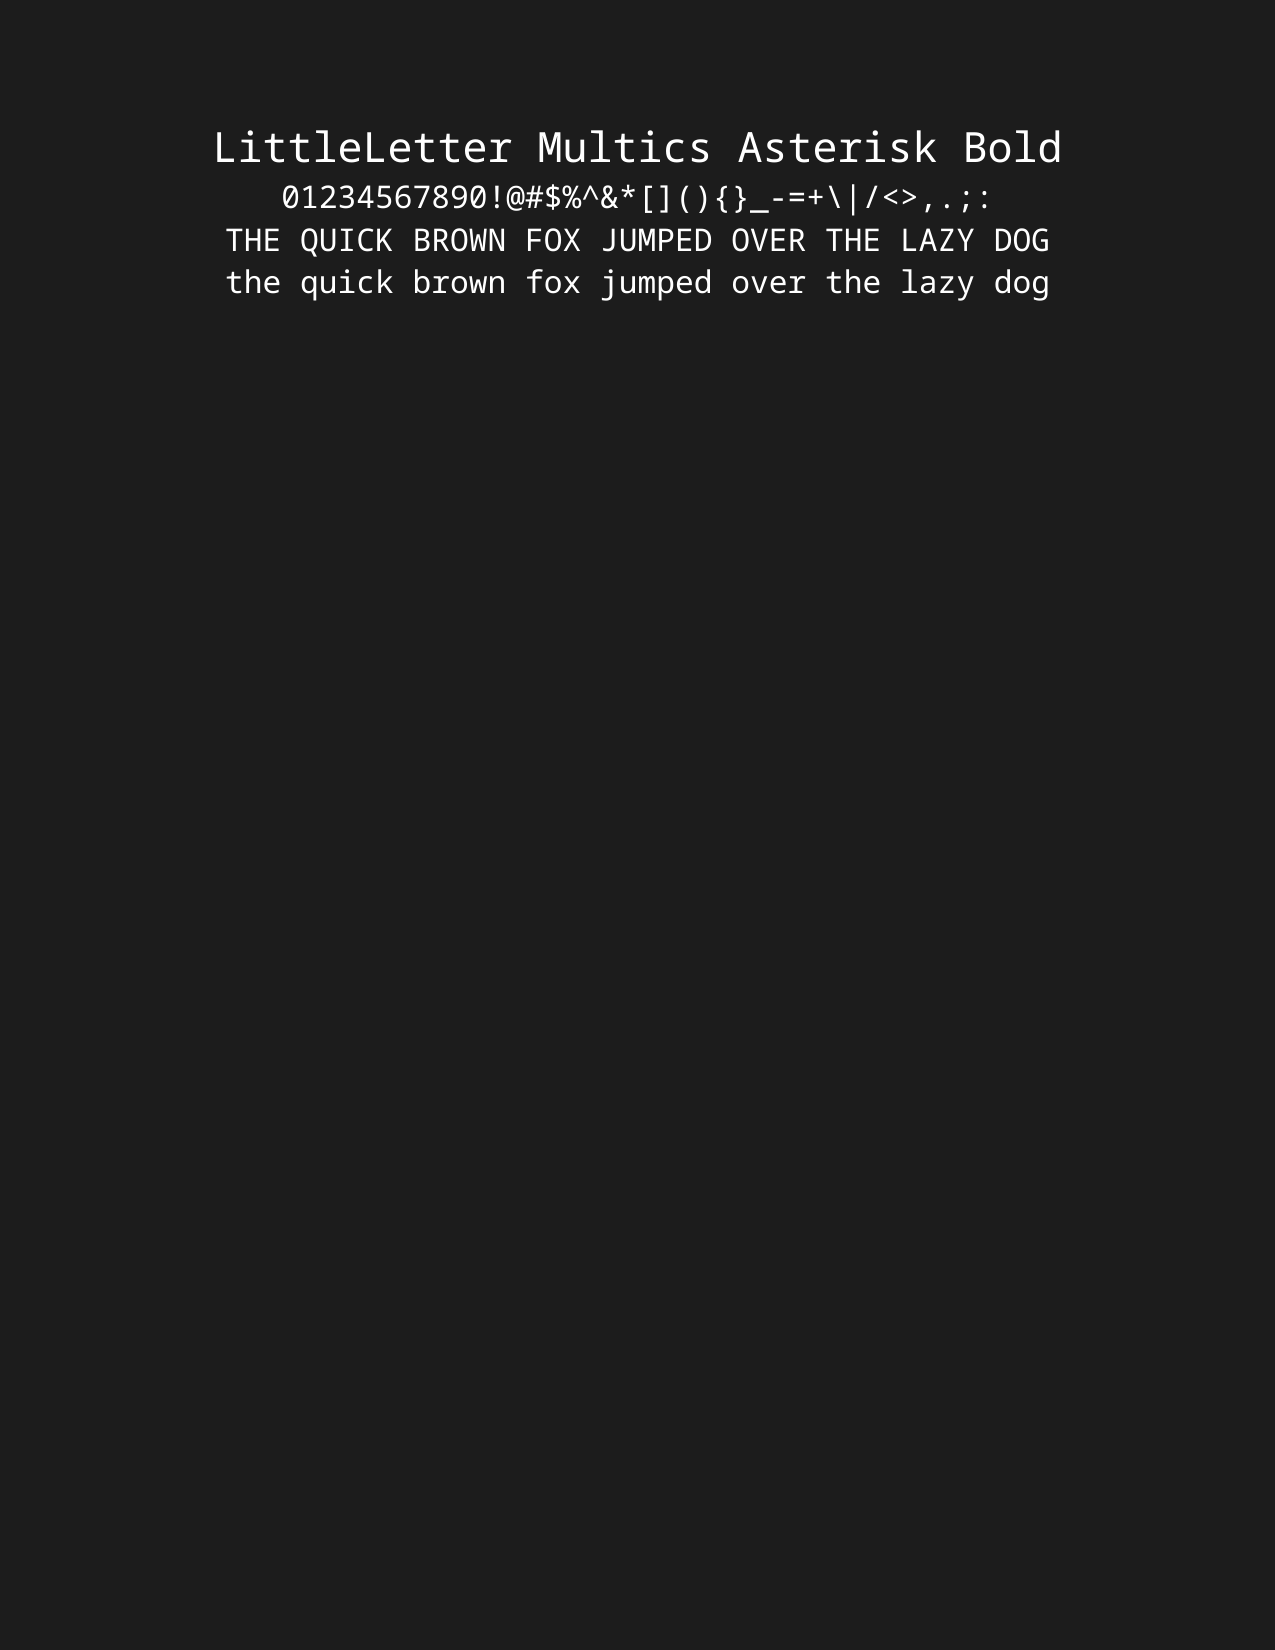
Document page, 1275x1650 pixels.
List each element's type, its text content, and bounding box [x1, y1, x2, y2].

text the quick brown fox jumped over the lazy dog [118, 260, 1157, 303]
text THE QUICK BROWN FOX JUMPED OVER THE LAZY DOG [118, 217, 1157, 260]
text LittleLetter Multics Asterisk Bold [118, 118, 1157, 175]
text 01234567890!@#$%^&*[](){}_-=+\|/<>,.;: [118, 175, 1157, 217]
